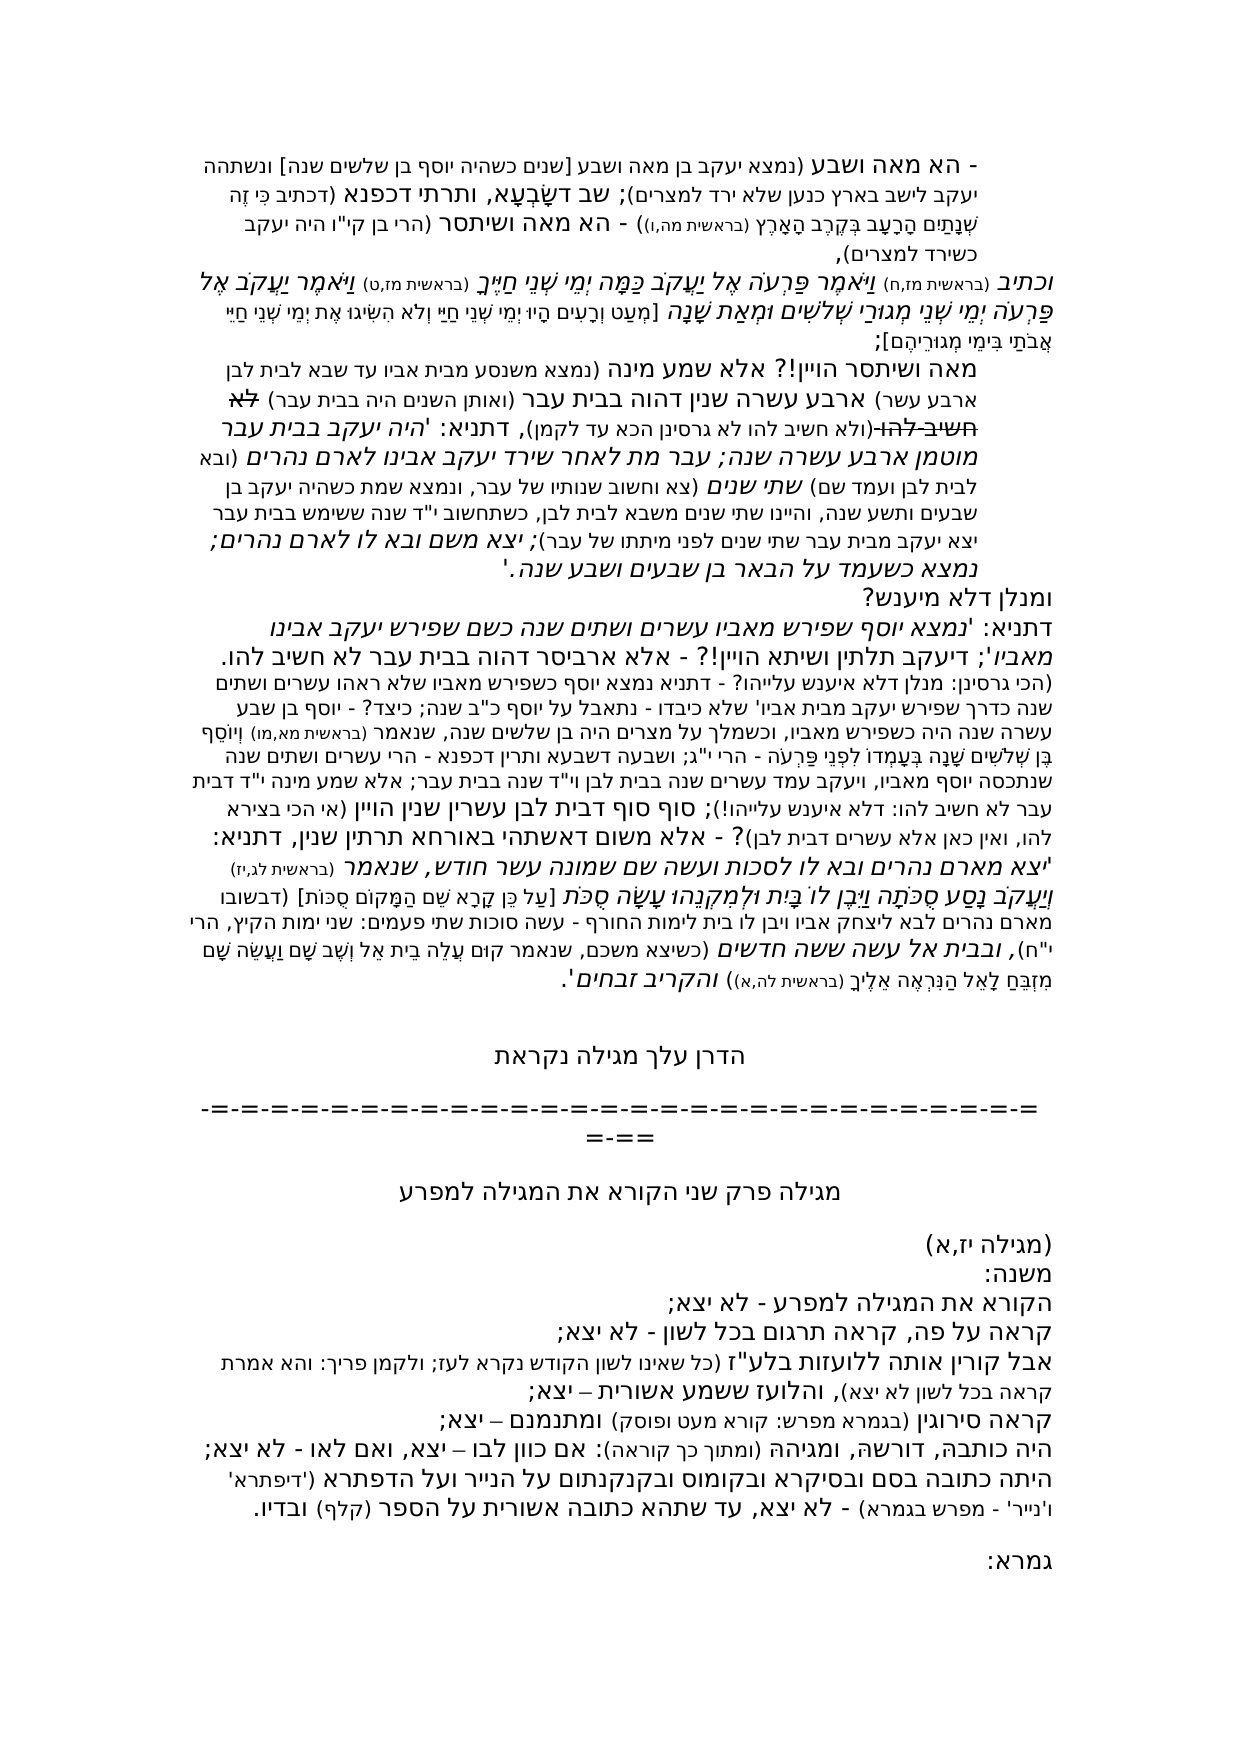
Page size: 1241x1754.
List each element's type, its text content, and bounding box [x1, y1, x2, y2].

text הדרן עלך מגילה נקראת [187, 1041, 1053, 1070]
text היתה כתובה בסם ובסיקרא ובקומוס ובקנקנתום על הנייר ועל הדפתרא ('דיפתרא' ו'נייר' - מפרש בגמרא) - לא יצא, עד שתהא כתובה אשורית על הספר (קלף) ובדיו. [187, 1464, 1053, 1522]
text =-=-=-=-=-=-=-=-=-=-=-=-=-=-=-=-=-=-=-=-=-=-=-=-=-=-=-=-==-= [187, 1094, 1053, 1153]
text וכתיב (בראשית מז,ח) וַיֹּאמֶר פַּרְעֹה אֶל יַעֲקֹב כַּמָּה יְמֵי שְׁנֵי חַיֶּיךָ (בראשית מז,ט) וַיֹּאמֶר יַעֲקֹב אֶל פַּרְעֹה יְמֵי שְׁנֵי מְגוּרַי שְׁלֹשִׁים וּמְאַת שָׁנָה [מְעַט וְרָעִים הָיוּ יְמֵי שְׁנֵי חַיַּי וְלֹא הִשִּׂיגוּ אֶת יְמֵי שְׁנֵי חַיֵּי אֲבֹתַי בִּימֵי מְגוּרֵיהֶם]; [187, 267, 1053, 354]
text קראה על פה, קראה תרגום בכל לשון - לא יצא; [187, 1318, 1053, 1347]
text מאה ושיתסר הויין!? אלא שמע מינה (נמצא משנסע מבית אביו עד שבא לבית לבן ארבע עשר) ארבע עשרה שנין דהוה בבית עבר (ואותן השנים היה בבית עבר) לא חשיב להו (ולא חשיב להו לא גרסינן הכא עד לקמן), דתניא: 'היה יעקב בבית עבר מוטמן ארבע עשרה שנה; עבר מת לאחר שירד יעקב אבינו לארם נהרים (ובא לבית לבן ועמד שם) שתי שנים (צא וחשוב שנותיו של עבר, ונמצא שמת כשהיה יעקב בן שבעים ותשע שנה, והיינו שתי שנים משבא לבית לבן, כשתחשוב י"ד שנה ששימש בבית עבר יצא יעקב מבית עבר שתי שנים לפני מיתתו של עבר); יצא משם ובא לו לארם נהרים; נמצא כשעמד על הבאר בן שבעים ושבע שנה.' [187, 354, 978, 584]
text הקורא את המגילה למפרע - לא יצא; [187, 1288, 1053, 1318]
text משנה: [187, 1259, 1053, 1288]
text גמרא: [187, 1546, 1053, 1575]
text ומנלן דלא מיענש? [187, 584, 1053, 613]
text מגילה פרק שני הקורא את המגילה למפרע [187, 1177, 1053, 1206]
text אבל קורין אותה ללועזות בלע"ז (כל שאינו לשון הקודש נקרא לעז; ולקמן פריך: והא אמרת קראה בכל לשון לא יצא), והלועז ששמע אשורית – יצא; [187, 1347, 1053, 1405]
text קראה סירוגין (בגמרא מפרש: קורא מעט ופוסק) ומתנמנם – יצא; [187, 1405, 1053, 1434]
text (מגילה יז,א) [187, 1230, 1053, 1259]
text היה כותבהּ, דורשהּ, ומגיההּ (ומתוך כך קוראה): אם כוון לבו – יצא, ואם לאו - לא יצא; [187, 1434, 1053, 1464]
text דתניא: 'נמצא יוסף שפירש מאביו עשרים ושתים שנה כשם שפירש יעקב אבינו מאביו'; דיעקב תלתין ושיתא הויין!? - אלא ארביסר דהוה בבית עבר לא חשיב להו. (הכי גרסינן: מנלן דלא איענש עלייהו? - דתניא נמצא יוסף כשפירש מאביו שלא ראהו עשרים ושתים שנה כדרך שפירש יעקב מבית אביו' שלא כיבדו - נתאבל על יוסף כ"ב שנה; כיצד? - יוסף בן שבע עשרה שנה היה כשפירש מאביו, וכשמלך על מצרים היה בן שלשים שנה, שנאמר (בראשית מא,מו) וְיוֹסֵף בֶּן שְׁלֹשִׁים שָׁנָה בְּעָמְדוֹ לִפְנֵי פַּרְעֹה - הרי י"ג; ושבעה דשבעא ותרין דכפנא - הרי עשרים ושתים שנה שנתכסה יוסף מאביו, ויעקב עמד עשרים שנה בבית לבן וי"ד שנה בבית עבר; אלא שמע מינה י"ד דבית עבר לא חשיב להו: דלא איענש עלייהו!); סוף סוף דבית לבן עשרין שנין הויין (אי הכי בצירא להו, ואין כאן אלא עשרים דבית לבן)? - אלא משום דאשתהי באורחא תרתין שנין, דתניא: 'יצא מארם נהרים ובא לו לסכות ועשה שם שמונה עשר חודש, שנאמר (בראשית לג,יז) וְיַעֲקֹב נָסַע סֻכֹּתָה וַיִּבֶן לוֹ בָּיִת וּלְמִקְנֵהוּ עָשָׂה סֻכֹּת [עַל כֵּן קָרָא שֵׁם הַמָּקוֹם סֻכּוֹת] (דבשובו מארם נהרים לבא ליצחק אביו ויבן לו בית לימות החורף - עשה סוכות שתי פעמים: שני ימות הקיץ, הרי י"ח), ובבית אל עשה ששה חדשים (כשיצא משכם, שנאמר קוּם עֲלֵה בֵית אֵל וְשֶׁב שָׁם וַעֲשֵׂה שָׁם מִזְבֵּחַ לָאֵל הַנִּרְאֶה אֵלֶיךָ (בראשית לה,א)) והקריב זבחים'. [187, 613, 1053, 993]
text - הא מאה ושבע (נמצא יעקב בן מאה ושבע [שנים כשהיה יוסף בן שלשים שנה] ונשתהה יעקב לישב בארץ כנען שלא ירד למצרים); שב דשָׂבְעָא, ותרתי דכפנא (דכתיב כִּי זֶה שְׁנָתַיִם הָרָעָב בְּקֶרֶב הָאָרֶץ (בראשית מה,ו)) - הא מאה ושיתסר (הרי בן קי"ו היה יעקב כשירד למצרים), [187, 150, 978, 267]
